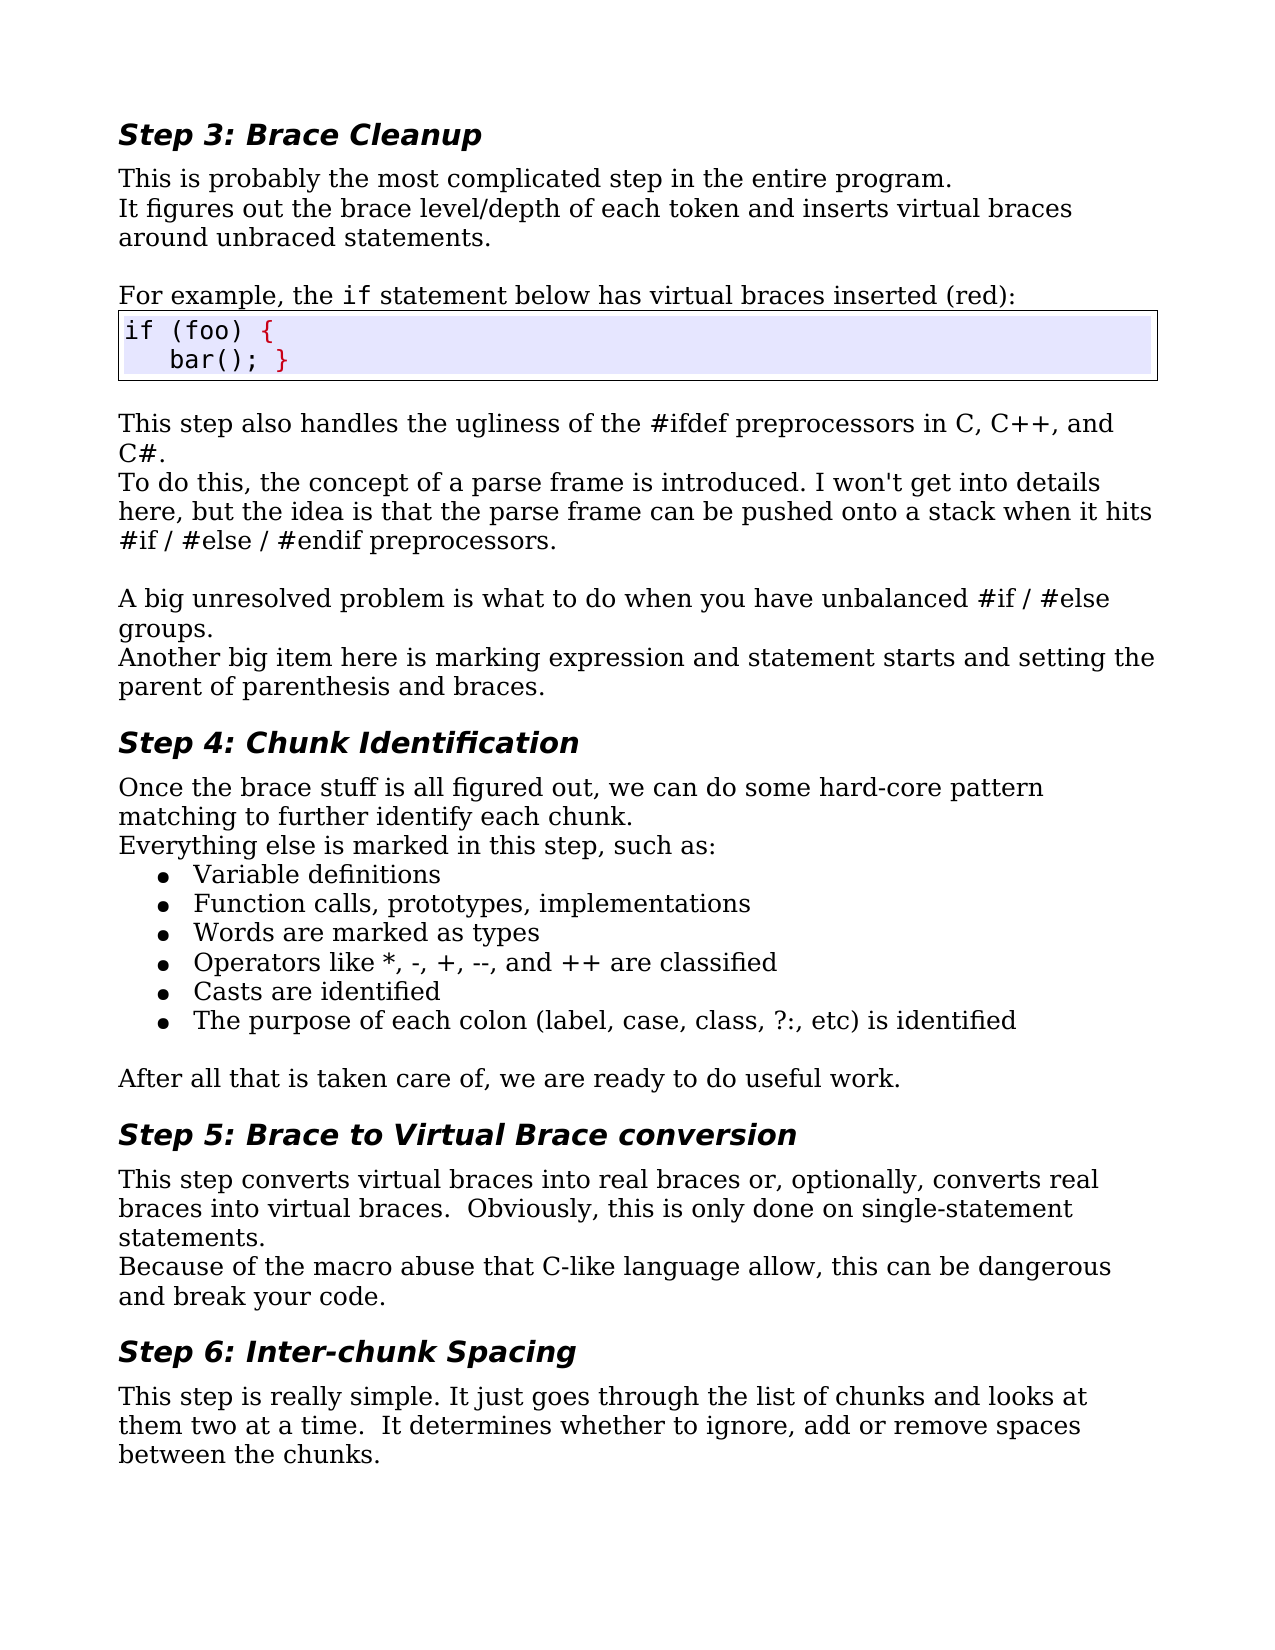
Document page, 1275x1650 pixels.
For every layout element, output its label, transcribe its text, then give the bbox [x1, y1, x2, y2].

text To do this, the concept of a parse frame is introduced. I won't get into details here, but the idea is that the parse frame can be pushed onto a stack when it hits #if / #else / #endif preprocessors. [118, 468, 1157, 555]
list The purpose of each colon (label, case, class, ?:, etc) is identified [156, 1006, 1157, 1035]
text Because of the macro abuse that C-like language allow, this can be dangerous and break your code. [118, 1252, 1157, 1311]
subtitle Step 4: Chunk Identification [118, 726, 1157, 760]
text Another big item here is marking expression and statement starts and setting the parent of parenthesis and braces. [118, 643, 1157, 701]
subtitle Step 5: Brace to Virtual Brace conversion [118, 1118, 1157, 1152]
text It figures out the brace level/depth of each token and inserts virtual braces around unbraced statements. [118, 194, 1157, 252]
subtitle Step 3: Brace Cleanup [118, 118, 1157, 152]
subtitle Step 6: Inter-chunk Spacing [118, 1336, 1157, 1370]
list Operators like *, -, +, --, and ++ are classified [156, 948, 1157, 977]
list Variable definitions [156, 860, 1157, 889]
text This step converts virtual braces into real braces or, optionally, converts real braces into virtual braces. Obviously, this is only done on single-statement statements. [118, 1165, 1157, 1252]
text This step also handles the ugliness of the #ifdef preprocessors in C, C++, and C#. [118, 409, 1157, 468]
text A big unresolved problem is what to do when you have unbalanced #if / #else groups. [118, 584, 1157, 643]
list Words are marked as types [156, 918, 1157, 948]
list Function calls, prototypes, implementations [156, 889, 1157, 918]
text After all that is taken care of, we are ready to do useful work. [118, 1064, 1157, 1093]
text Once the brace stuff is all figured out, we can do some hard-core pattern matching to further identify each chunk. [118, 773, 1157, 831]
text This step is really simple. It just goes through the list of chunks and looks at them two at a time. It determines whether to ignore, add or remove spaces between the chunks. [118, 1382, 1157, 1470]
text Everything else is marked in this step, such as: [118, 831, 1157, 860]
table_header if (foo) { bar(); } [119, 311, 1157, 380]
list Casts are identified [156, 977, 1157, 1006]
text This is probably the most complicated step in the entire program. [118, 164, 1157, 194]
text For example, the if statement below has virtual braces inserted (red): [118, 281, 1157, 310]
